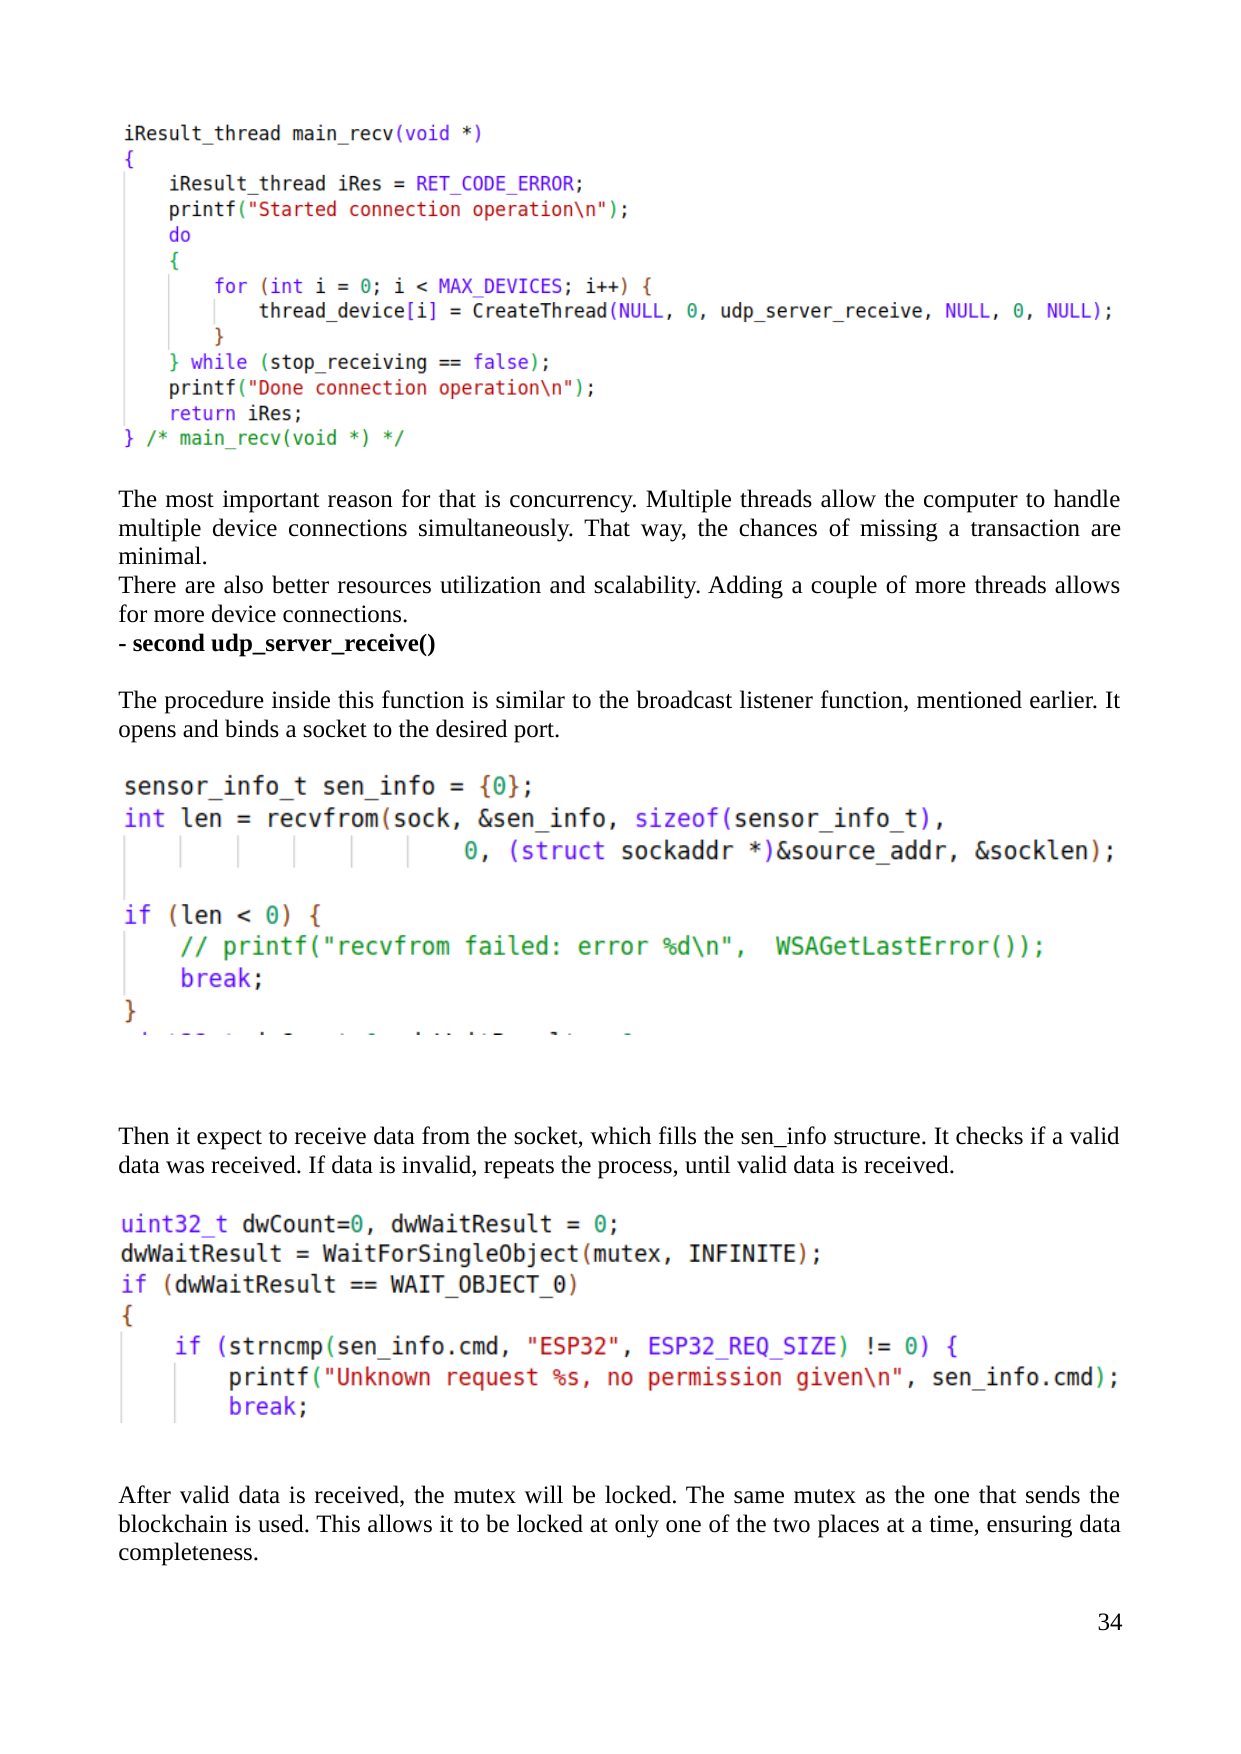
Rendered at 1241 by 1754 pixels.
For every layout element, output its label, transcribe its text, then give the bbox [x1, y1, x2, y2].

text - second udp_server_receive() [118, 628, 1122, 656]
text Then it expect to receive data from the socket, which fills the sen_info structure. It checks if a valid data was received. If data is invalid, repeats the process, until valid data is received. [118, 1121, 1122, 1179]
text There are also better resources utilization and scalability. Adding a couple of more threads allows for more device connections. [118, 570, 1122, 628]
picture [118, 118, 1123, 456]
picture [118, 1207, 1123, 1423]
text The procedure inside this function is similar to the broadcast listener function, mentioned earlier. It opens and binds a socket to the desired port. [118, 685, 1122, 743]
text The most important reason for that is concurrency. Multiple threads allow the computer to handle multiple device connections simultaneously. That way, the chances of missing a transaction are minimal. [118, 484, 1122, 570]
text After valid data is received, the mutex will be locked. The same mutex as the one that sends the blockchain is used. This allows it to be locked at only one of the two places at a time, ensuring data completeness. [118, 1480, 1122, 1566]
picture [118, 771, 1123, 1035]
